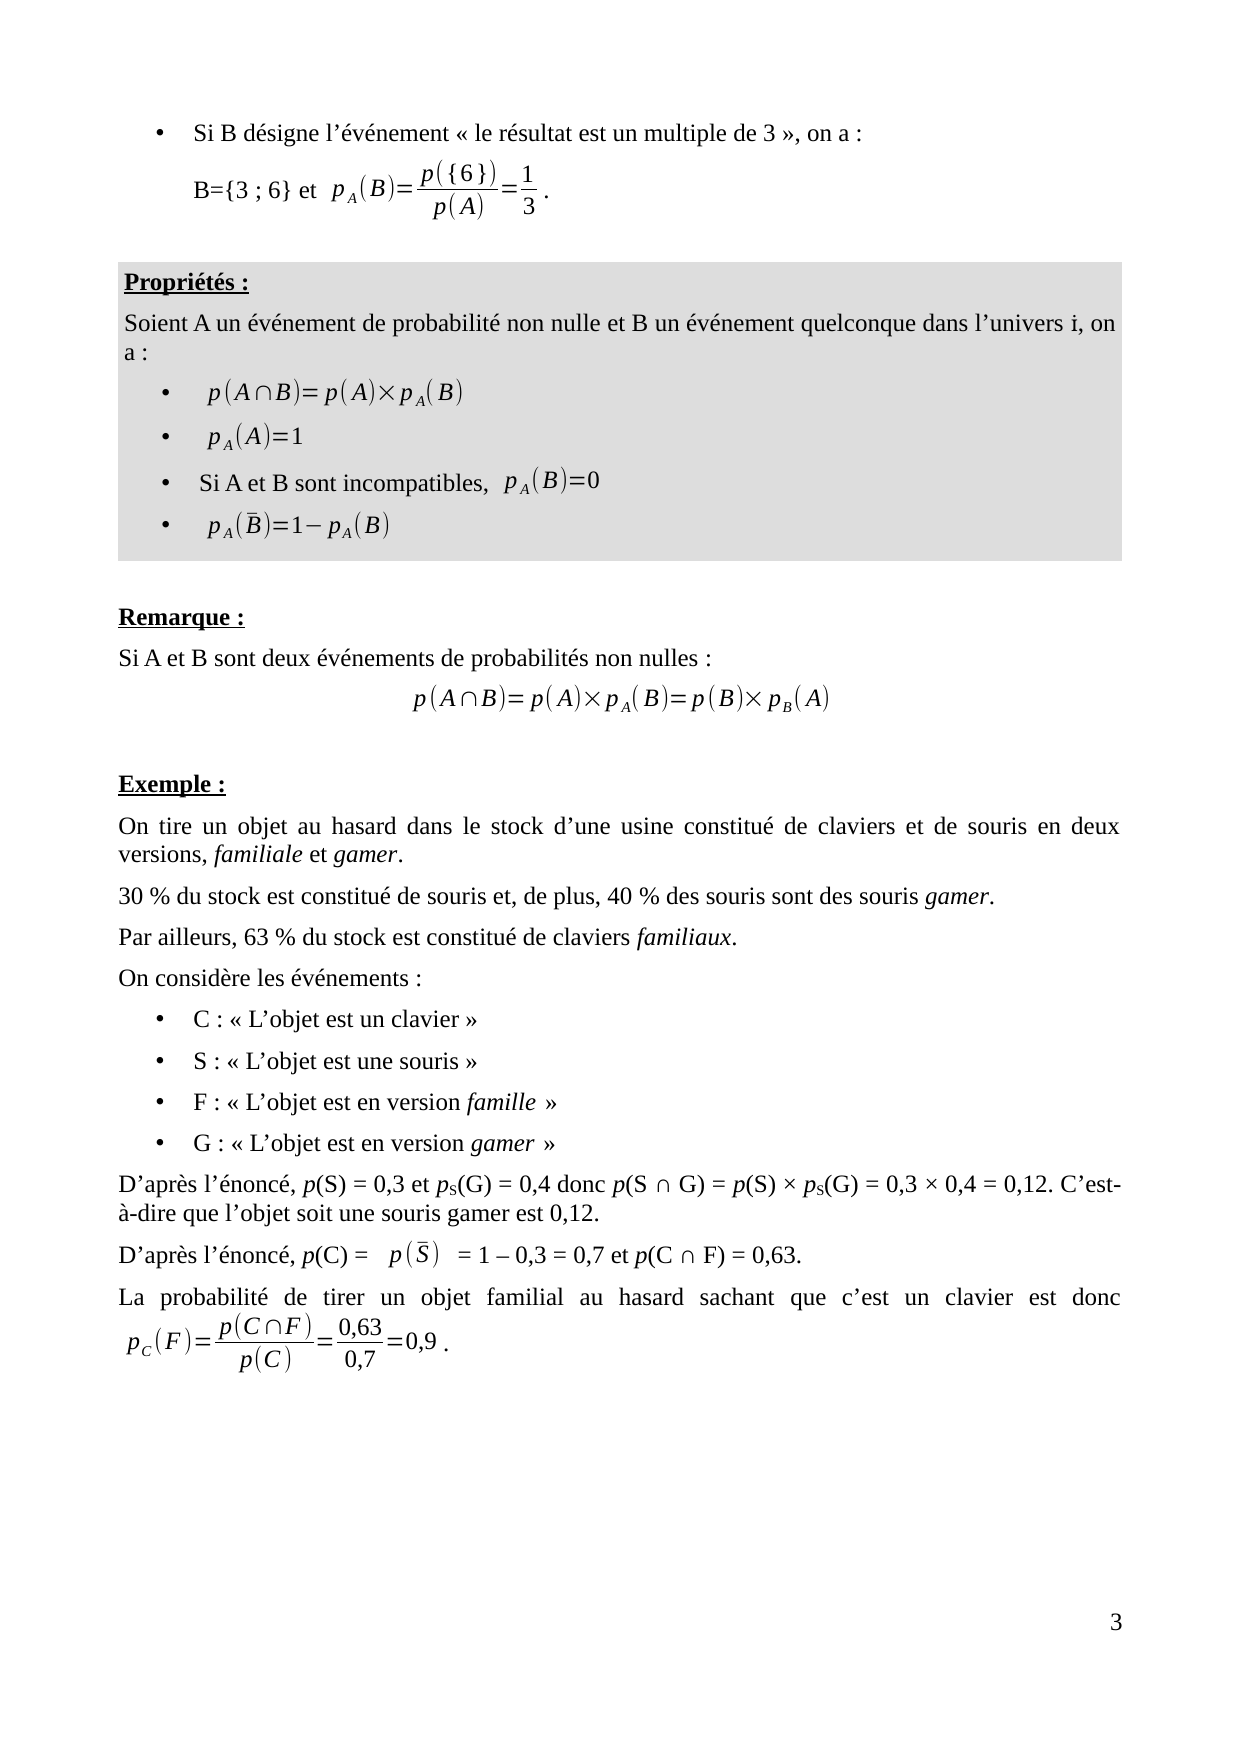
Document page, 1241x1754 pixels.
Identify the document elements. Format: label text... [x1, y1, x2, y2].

list S : « L’objet est une souris » [156, 1046, 1122, 1074]
text On considère les événements : [118, 963, 1122, 992]
text 30 % du stock est constitué de souris et, de plus, 40 % des souris sont des souris gamer. [118, 881, 1122, 909]
table_header Propriétés : Soient A un événement de probabilité non nulle et B un événement quelconque dans l’univers , on a : Si A et B sont incompatibles, [118, 262, 1122, 561]
list Si B désigne l’événement « le résultat est un multiple de 3 », on a : [156, 118, 1122, 147]
list C : « L’objet est un clavier » [156, 1004, 1122, 1033]
list F : « L’objet est en version famille » [156, 1087, 1122, 1116]
text D’après l’énoncé, p(C) == 1 – 0,3 = 0,7 et p(C ∩ F) = 0,63. [118, 1239, 1122, 1269]
text Remarque : [118, 602, 1122, 631]
text Exemple : [118, 769, 1122, 798]
list B={3 ; 6} et . [156, 159, 1122, 220]
text Si A et B sont deux événements de probabilités non nulles : [118, 643, 1122, 672]
text La probabilité de tirer un objet familial au hasard sachant que c’est un clavier est donc . [118, 1282, 1122, 1374]
text On tire un objet au hasard dans le stock d’une usine constitué de claviers et de souris en deux versions, familiale et gamer. [118, 811, 1122, 868]
list G : « L’objet est en version gamer » [156, 1128, 1122, 1157]
text Par ailleurs, 63 % du stock est constitué de claviers familiaux. [118, 922, 1122, 951]
text D’après l’énoncé, p(S) = 0,3 et pS(G) = 0,4 donc p(S ∩ G) = p(S) × pS(G) = 0,3 × 0,4 = 0,12. C’est-à-dire que l’objet soit une souris gamer est 0,12. [118, 1169, 1122, 1227]
